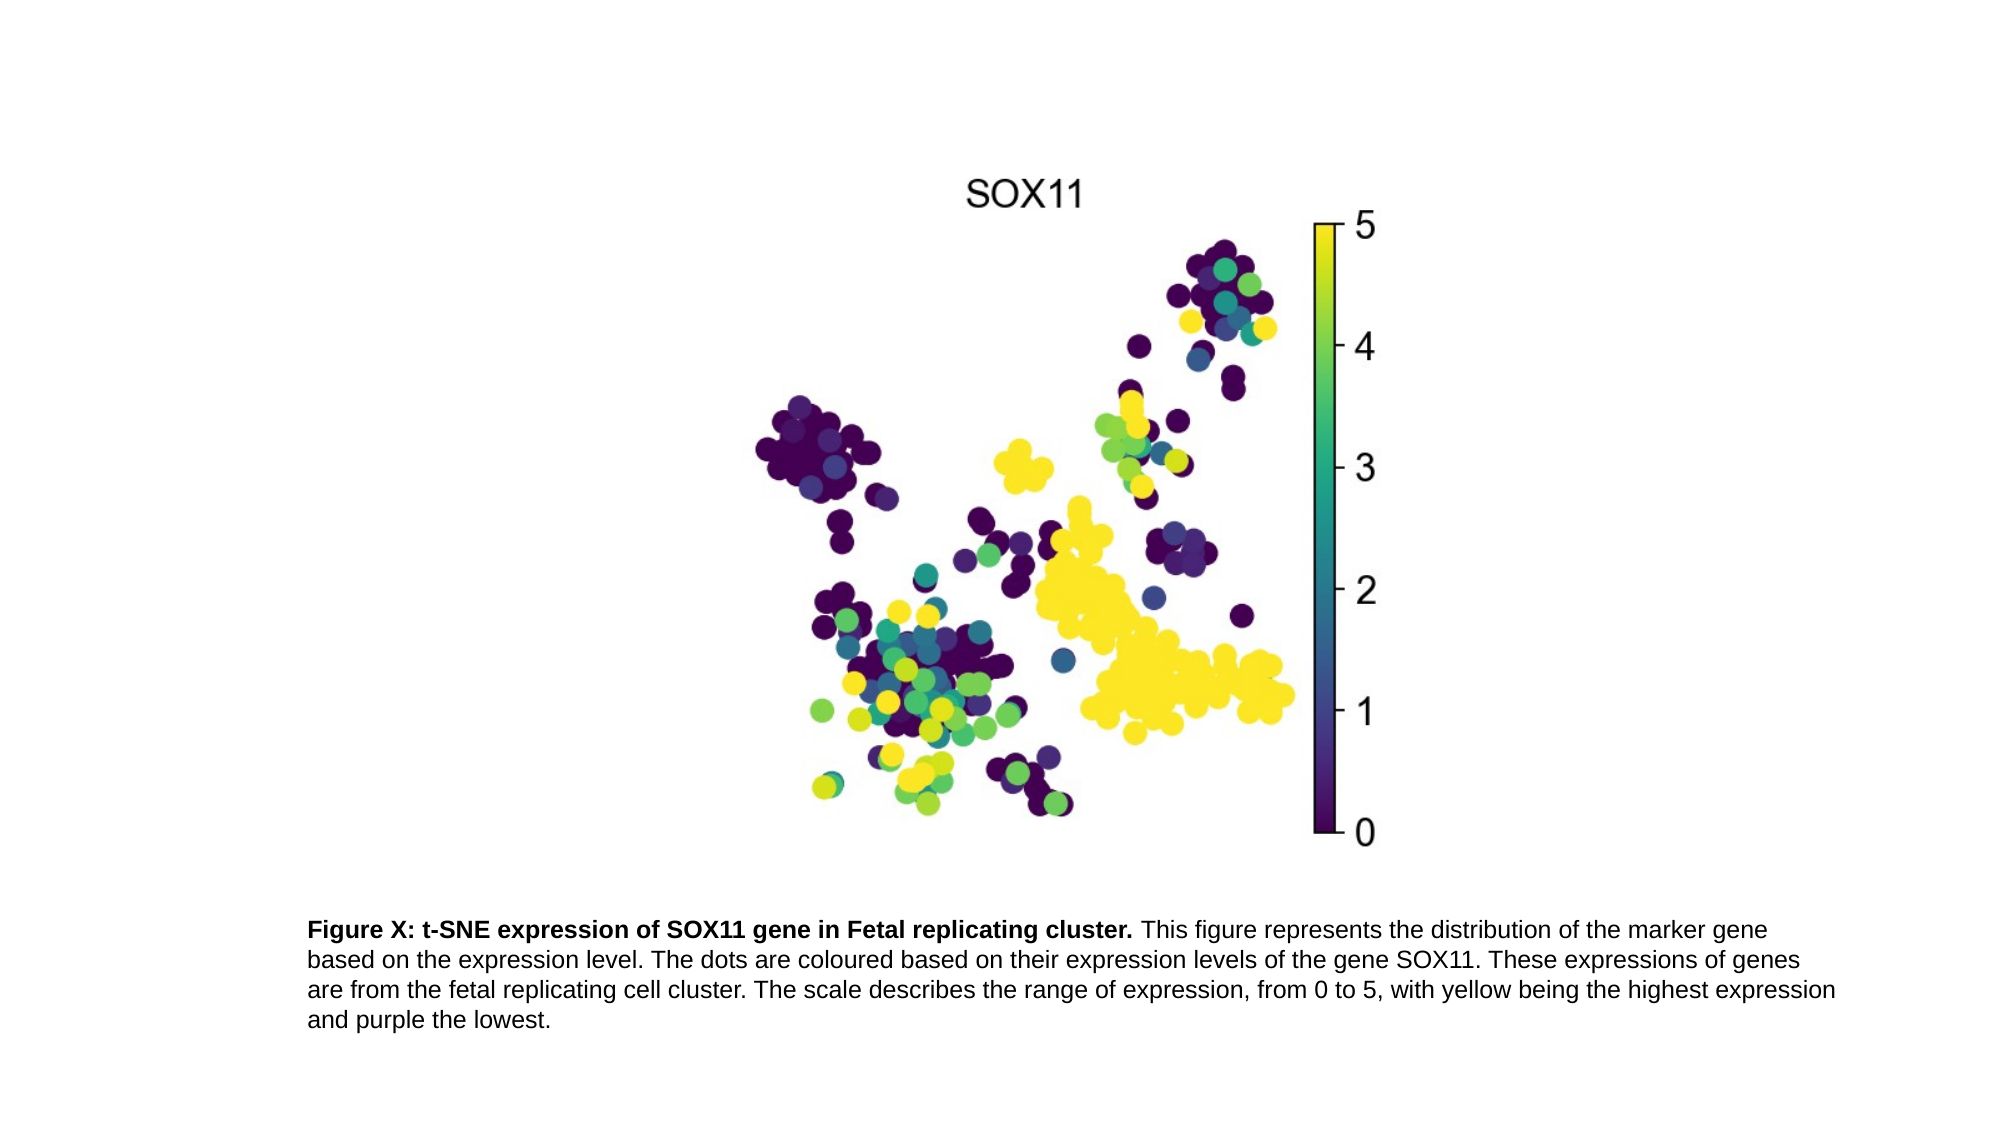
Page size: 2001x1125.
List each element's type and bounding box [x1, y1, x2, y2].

picture [722, 159, 1396, 874]
